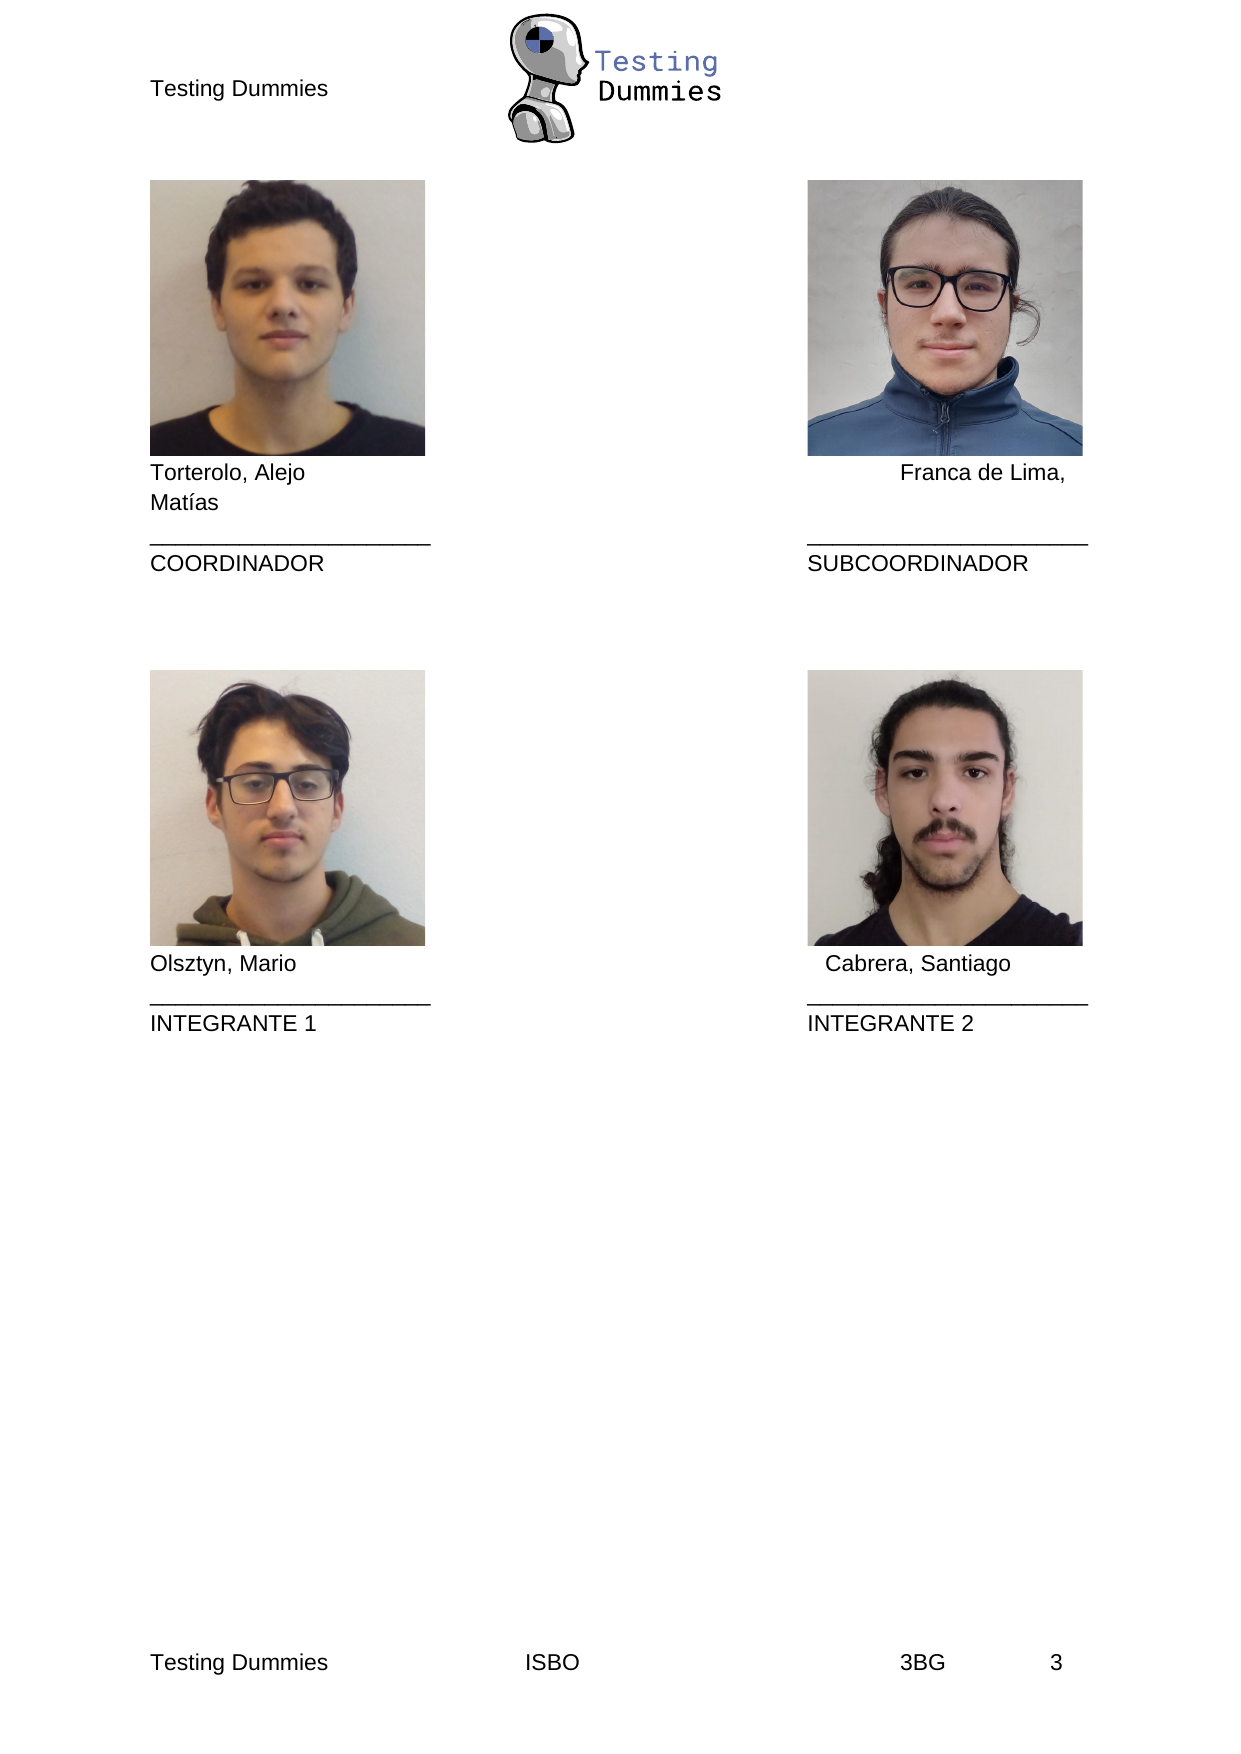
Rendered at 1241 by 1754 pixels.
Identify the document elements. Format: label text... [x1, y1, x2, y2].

text COORDINADOR SUBCOORDINADOR [150, 550, 1090, 576]
text Torterolo, Alejo Franca de Lima, Matías [150, 459, 1090, 516]
text ______________________ ______________________ [150, 980, 1090, 1006]
picture [807, 670, 1083, 946]
picture [150, 180, 426, 456]
picture [150, 670, 426, 946]
text INTEGRANTE 1 INTEGRANTE 2 [150, 1010, 1090, 1036]
picture [807, 180, 1083, 456]
text Olsztyn, Mario Cabrera, Santiago [150, 949, 1090, 976]
text ______________________ ______________________ [150, 519, 1090, 546]
